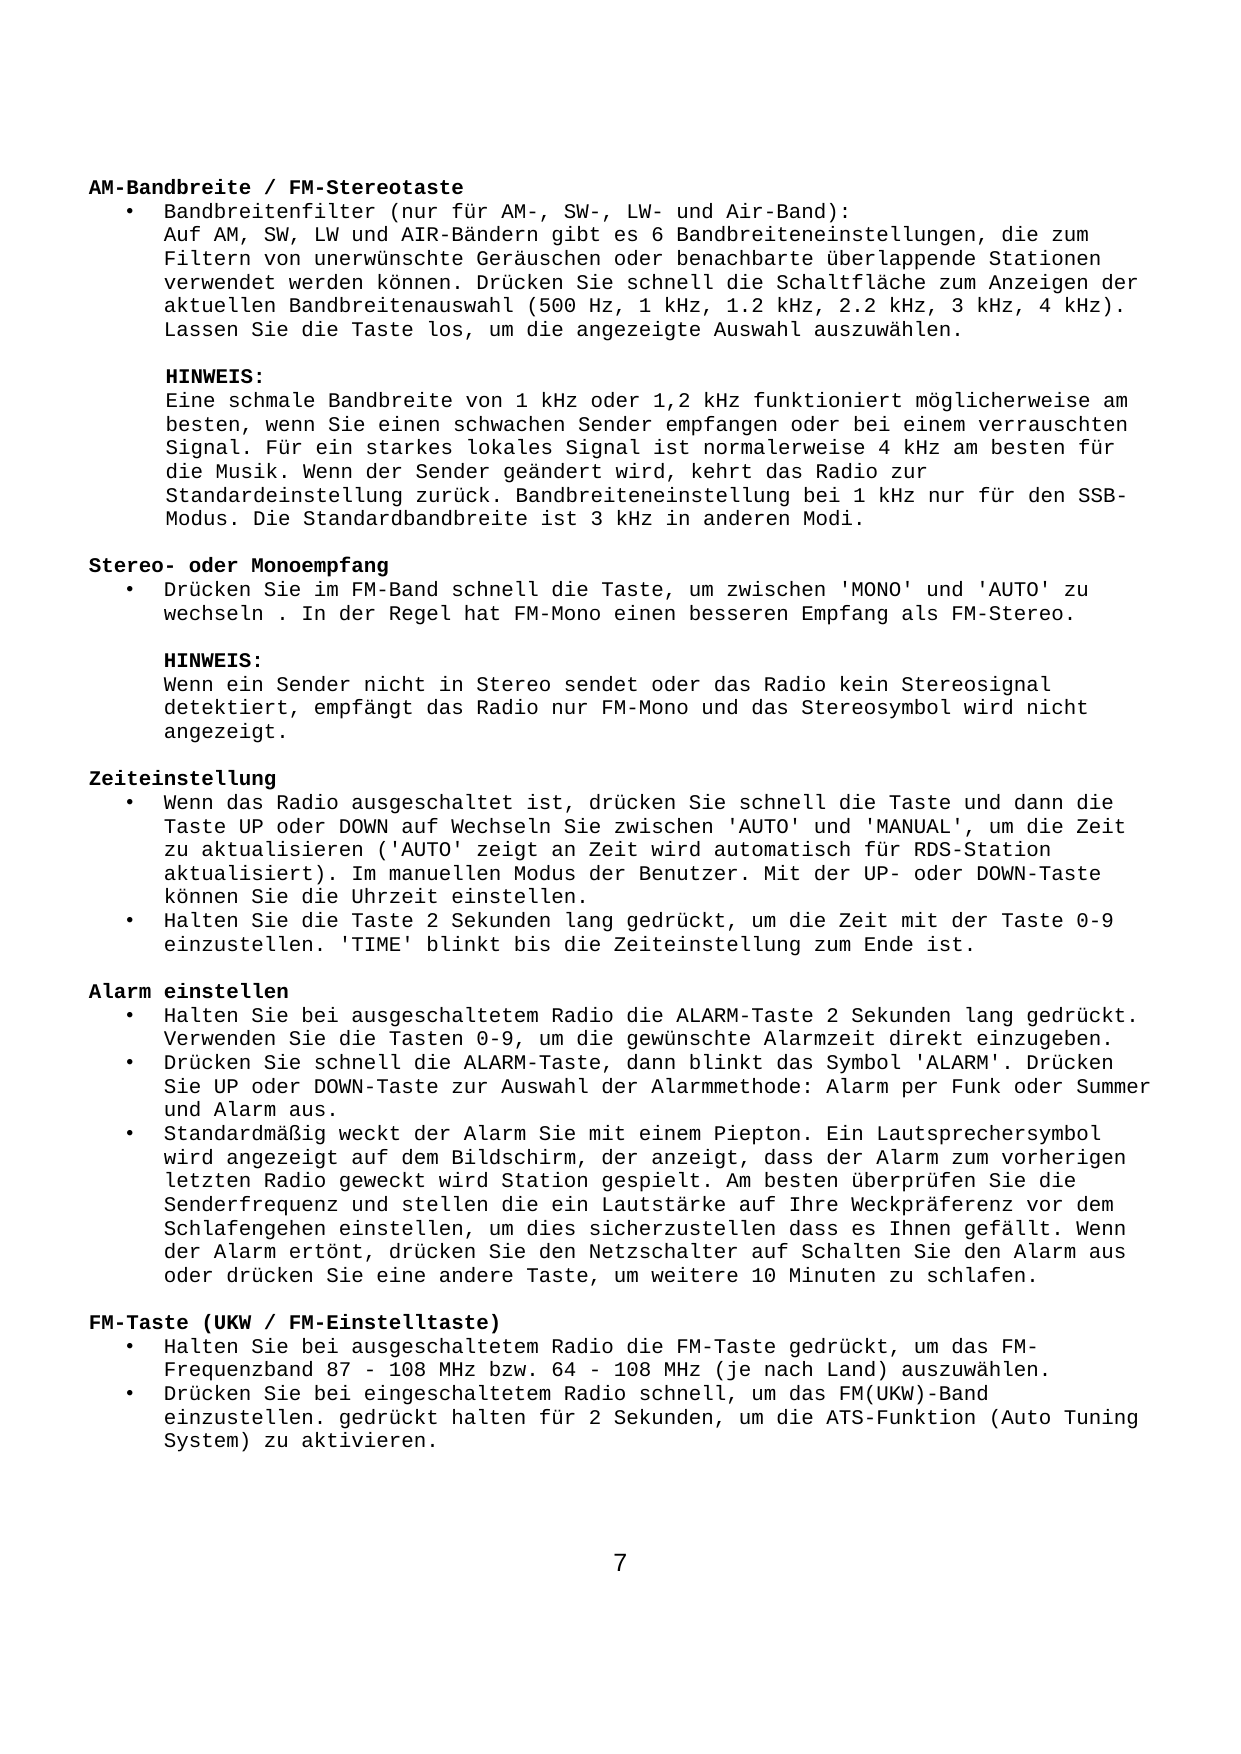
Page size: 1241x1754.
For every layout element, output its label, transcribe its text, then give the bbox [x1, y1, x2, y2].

text FM-Taste (UKW / FM-Einstelltaste) [88, 1312, 1152, 1336]
list Halten Sie bei ausgeschaltetem Radio die ALARM-Taste 2 Sekunden lang gedrückt. Verwenden Sie die Tasten 0-9, um die gewünschte Alarmzeit direkt einzugeben. [126, 1005, 1152, 1052]
list Drücken Sie im FM-Band schnell die Taste, um zwischen 'MONO' und 'AUTO' zu wechseln . In der Regel hat FM-Mono einen besseren Empfang als FM-Stereo. [126, 579, 1152, 650]
list Bandbreitenfilter (nur für AM-, SW-, LW- und Air-Band): Auf AM, SW, LW und AIR-Bändern gibt es 6 Bandbreiteneinstellungen, die zum Filtern von unerwünschte Geräuschen oder benachbarte überlappende Stationen verwendet werden können. Drücken Sie schnell die Schaltfläche zum Anzeigen der aktuellen Bandbreitenauswahl (500 Hz, 1 kHz, 1.2 kHz, 2.2 kHz, 3 kHz, 4 kHz). Lassen Sie die Taste los, um die angezeigte Auswahl auszuwählen. [126, 201, 1152, 366]
text HINWEIS: [163, 650, 1152, 674]
list Drücken Sie schnell die ALARM-Taste, dann blinkt das Symbol 'ALARM'. Drücken Sie UP oder DOWN-Taste zur Auswahl der Alarmmethode: Alarm per Funk oder Summer und Alarm aus. [126, 1052, 1152, 1123]
text AM-Bandbreite / FM-Stereotaste [88, 177, 1152, 201]
text Stereo- oder Monoempfang [88, 556, 1152, 579]
text Zeiteinstellung [88, 768, 1152, 792]
text Eine schmale Bandbreite von 1 kHz oder 1,2 kHz funktioniert möglicherweise am besten, wenn Sie einen schwachen Sender empfangen oder bei einem verrauschten Signal. Für ein starkes lokales Signal ist normalerweise 4 kHz am besten für die Musik. Wenn der Sender geändert wird, kehrt das Radio zur Standardeinstellung zurück. Bandbreiteneinstellung bei 1 kHz nur für den SSB-Modus. Die Standardbandbreite ist 3 kHz in anderen Modi. [165, 390, 1152, 532]
list Standardmäßig weckt der Alarm Sie mit einem Piepton. Ein Lautsprechersymbol wird angezeigt auf dem Bildschirm, der anzeigt, dass der Alarm zum vorherigen letzten Radio geweckt wird Station gespielt. Am besten überprüfen Sie die Senderfrequenz und stellen die ein Lautstärke auf Ihre Weckpräferenz vor dem Schlafengehen einstellen, um dies sicherzustellen dass es Ihnen gefällt. Wenn der Alarm ertönt, drücken Sie den Netzschalter auf Schalten Sie den Alarm aus oder drücken Sie eine andere Taste, um weitere 10 Minuten zu schlafen. [126, 1123, 1152, 1288]
text Wenn ein Sender nicht in Stereo sendet oder das Radio kein Stereosignal detektiert, empfängt das Radio nur FM-Mono und das Stereosymbol wird nicht angezeigt. [163, 674, 1152, 745]
text HINWEIS: [165, 366, 1152, 390]
list Halten Sie bei ausgeschaltetem Radio die FM-Taste gedrückt, um das FM-Frequenzband 87 - 108 MHz bzw. 64 - 108 MHz (je nach Land) auszuwählen. [126, 1336, 1152, 1383]
text Alarm einstellen [88, 981, 1152, 1005]
list Drücken Sie bei eingeschaltetem Radio schnell, um das FM(UKW)-Band einzustellen. gedrückt halten für 2 Sekunden, um die ATS-Funktion (Auto Tuning System) zu aktivieren. [126, 1383, 1152, 1454]
list Halten Sie die Taste 2 Sekunden lang gedrückt, um die Zeit mit der Taste 0-9 einzustellen. 'TIME' blinkt bis die Zeiteinstellung zum Ende ist. [126, 910, 1152, 957]
list Wenn das Radio ausgeschaltet ist, drücken Sie schnell die Taste und dann die Taste UP oder DOWN auf Wechseln Sie zwischen 'AUTO' und 'MANUAL', um die Zeit zu aktualisieren ('AUTO' zeigt an Zeit wird automatisch für RDS-Station aktualisiert). Im manuellen Modus der Benutzer. Mit der UP- oder DOWN-Taste können Sie die Uhrzeit einstellen. [126, 792, 1152, 910]
